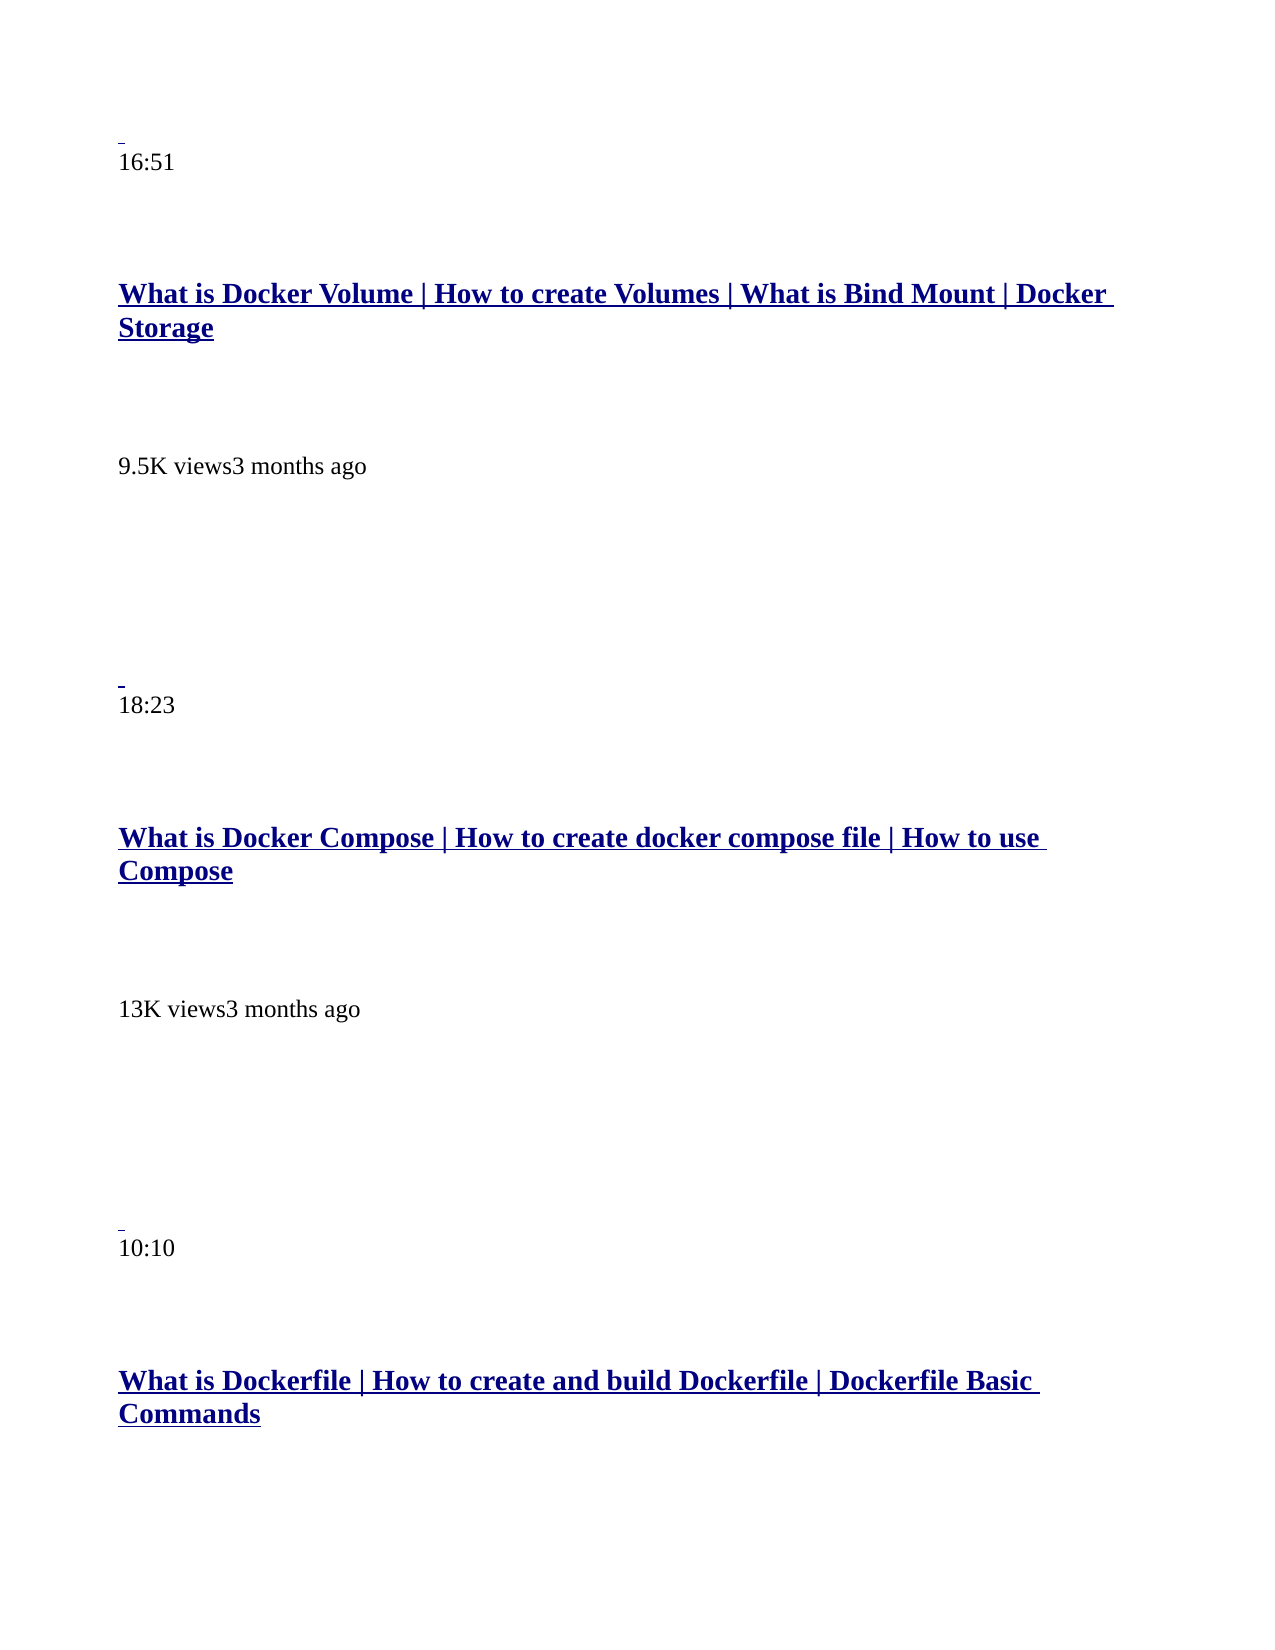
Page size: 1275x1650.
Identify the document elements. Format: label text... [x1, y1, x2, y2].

text 9.5K views3 months ago [118, 451, 1157, 480]
subtitle What is Dockerfile | How to create and build Dockerfile | Dockerfile Basic Commands [118, 1363, 1157, 1430]
subtitle What is Docker Compose | How to create docker compose file | How to use Compose [118, 820, 1157, 887]
text 18:23 [118, 690, 1157, 719]
text 10:10 [118, 1233, 1157, 1262]
text 16:51 [118, 147, 1157, 176]
text 13K views3 months ago [118, 994, 1157, 1023]
subtitle What is Docker Volume | How to create Volumes | What is Bind Mount | Docker Storage [118, 276, 1157, 343]
